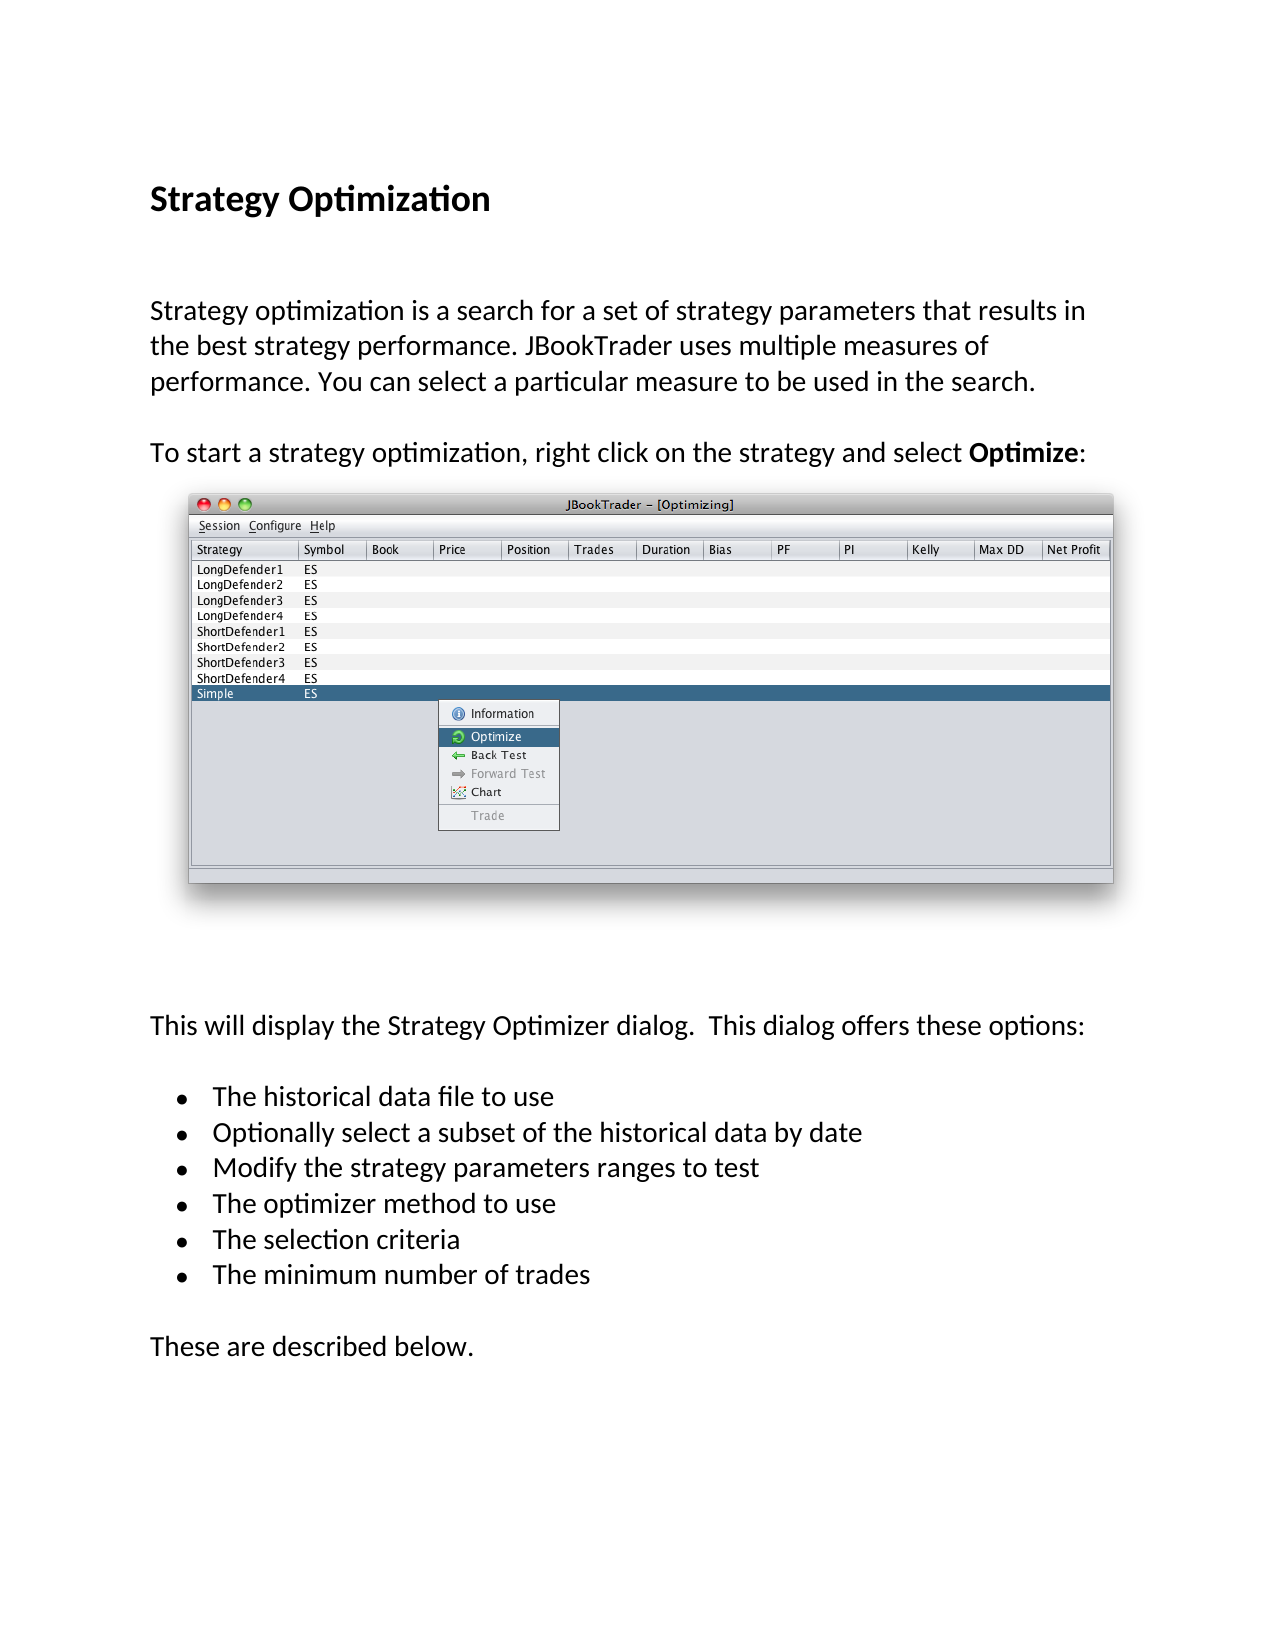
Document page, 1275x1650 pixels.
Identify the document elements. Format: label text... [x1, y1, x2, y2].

text Strategy optimization is a search for a set of strategy parameters that results in the best strategy performance. JBookTrader uses multiple measures of performance. You can select a particular measure to be used in the search. [150, 292, 1125, 398]
text To start a strategy optimization, right click on the strategy and select Optimize: [150, 434, 1125, 469]
list The selection criteria [175, 1221, 1125, 1256]
text This will display the Strategy Optimizer dialog. This dialog offers these options: [150, 1007, 1125, 1043]
picture [150, 469, 1150, 936]
list The minimum number of trades [175, 1256, 1125, 1292]
subtitle Strategy Optimization [150, 175, 1125, 221]
list Optionally select a subset of the historical data by date [175, 1114, 1125, 1149]
text These are described below. [150, 1328, 1125, 1363]
list The historical data file to use [175, 1078, 1125, 1114]
list Modify the strategy parameters ranges to test [175, 1149, 1125, 1185]
list The optimizer method to use [175, 1185, 1125, 1221]
